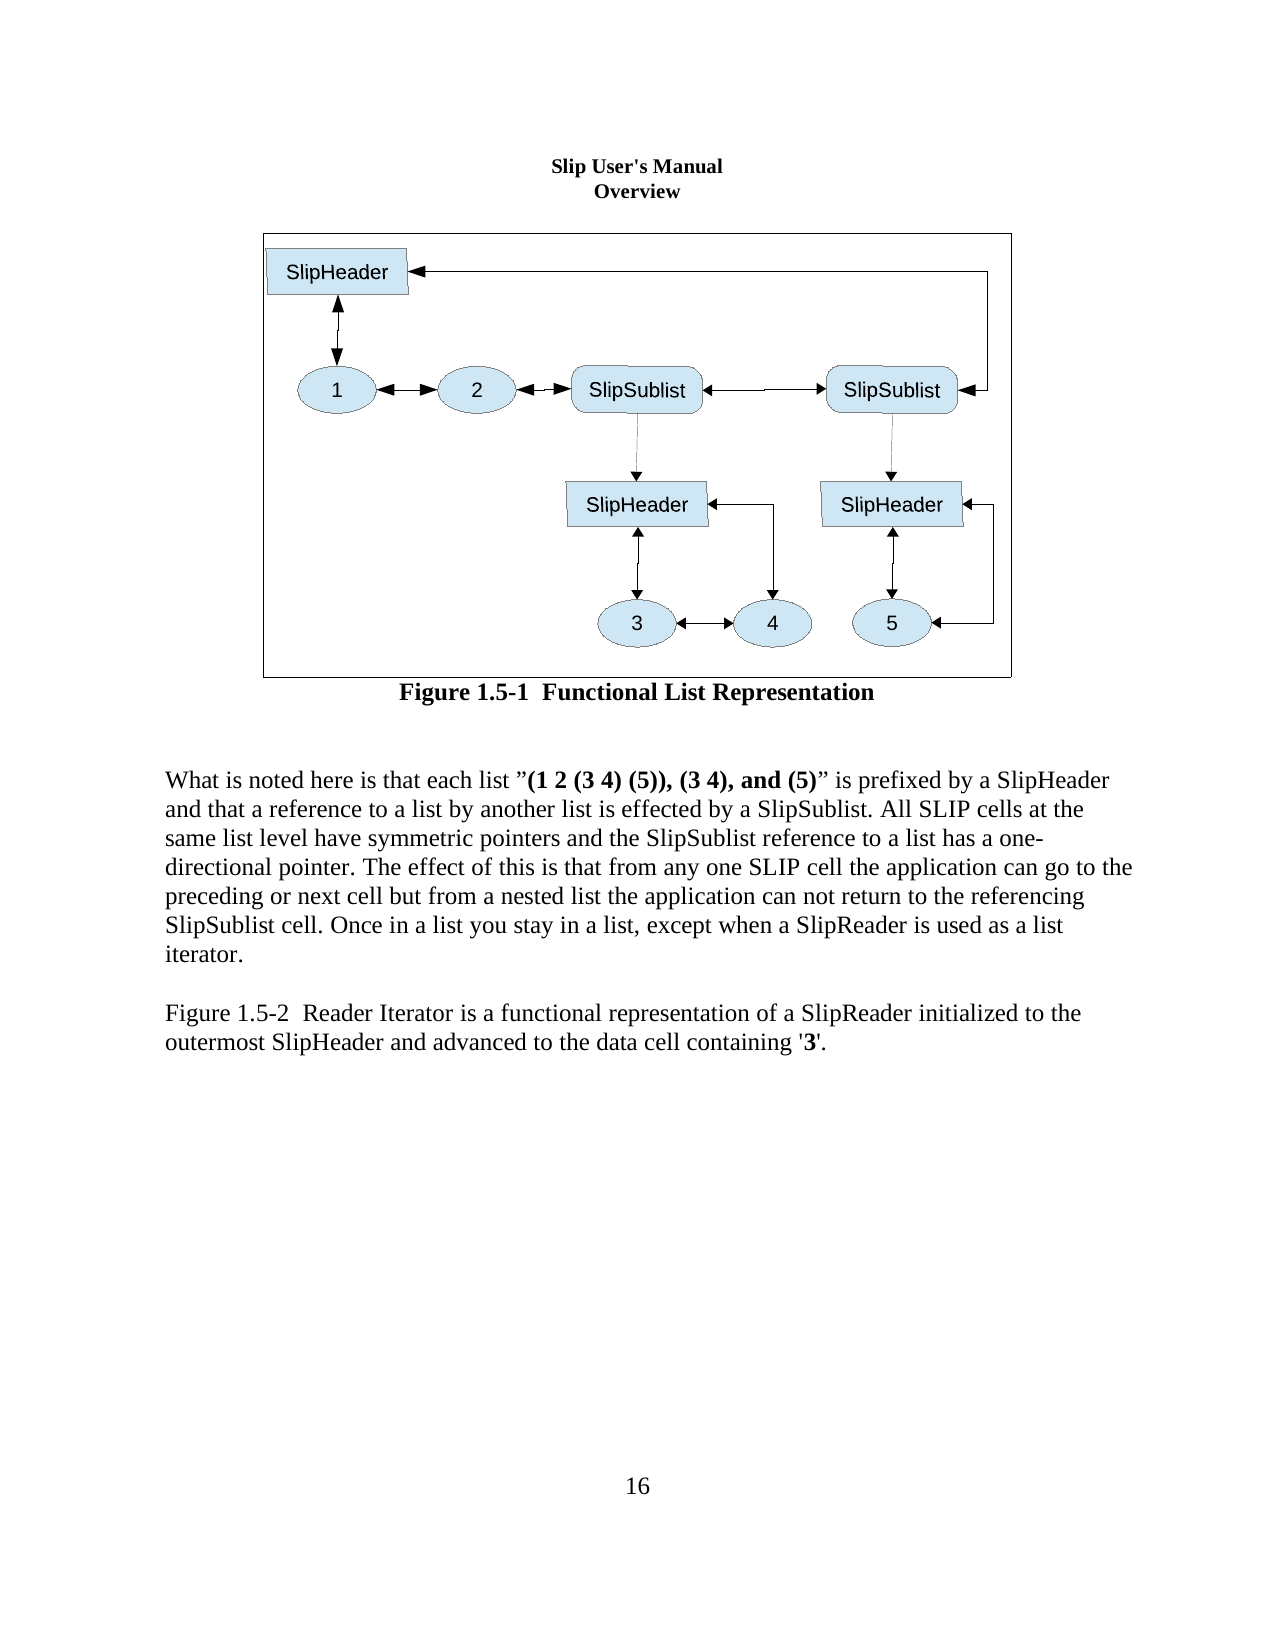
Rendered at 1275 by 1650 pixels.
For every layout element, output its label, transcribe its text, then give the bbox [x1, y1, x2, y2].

text What is noted here is that each list ”(1 2 (3 4) (5)), (3 4), and (5)” is prefixed by a SlipHeader and that a reference to a list by another list is effected by a SlipSublist. All SLIP cells at the same list level have symmetric pointers and the SlipSublist reference to a list has a one-directional pointer. The effect of this is that from any one SLIP cell the application can go to the preceding or next cell but from a nested list the application can not return to the referencing SlipSublist cell. Once in a list you stay in a list, except when a SlipReader is used as a list iterator. [244, 881, 1140, 968]
table_header Figure 1.5-1 Functional List Representation [135, 233, 1139, 724]
text Figure 1.5-2 Reader Iterator is a functional representation of a SlipReader initialized to the outermost SlipHeader and advanced to the data cell containing '3'. [827, 998, 1140, 1056]
table_cell [135, 724, 1139, 765]
